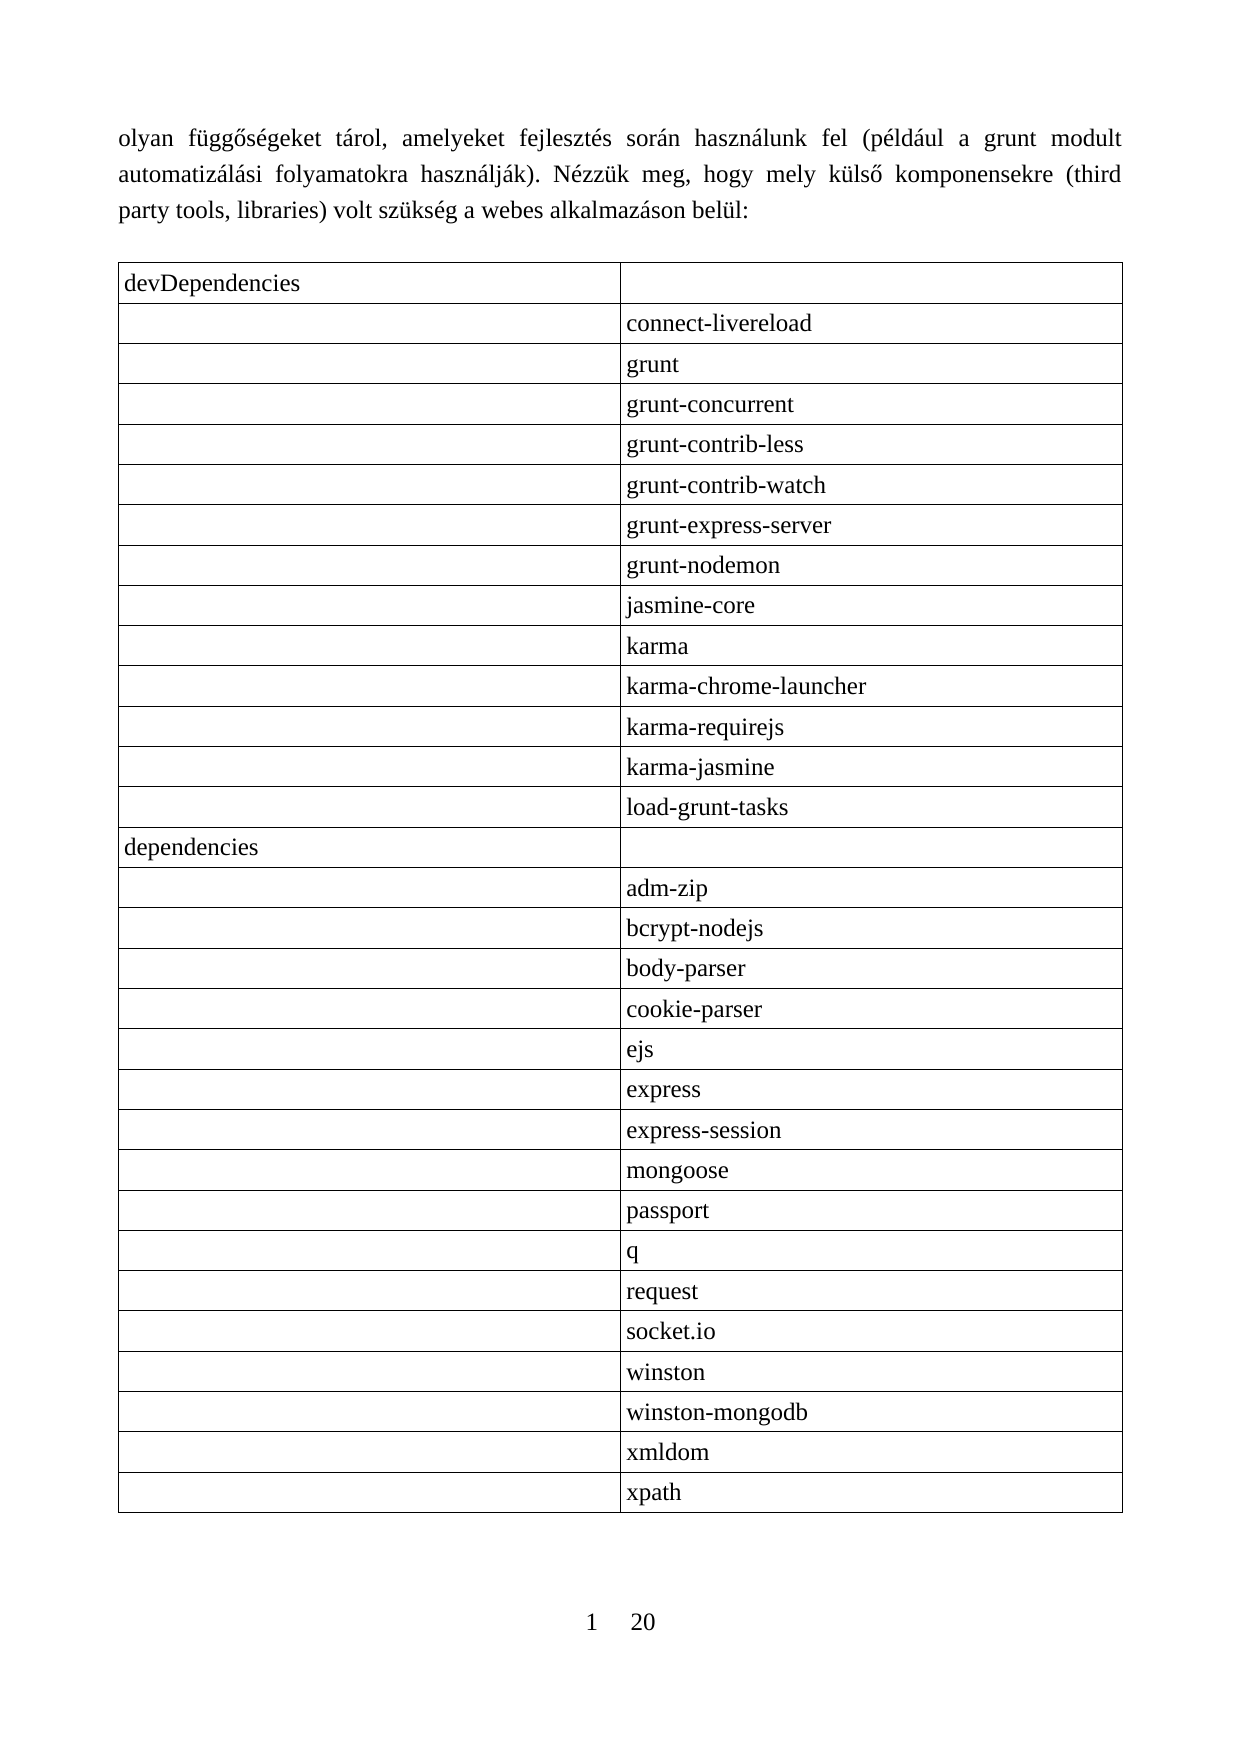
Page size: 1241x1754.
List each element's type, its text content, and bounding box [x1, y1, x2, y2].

table_cell bcrypt-nodejs [621, 908, 1122, 948]
table_cell passport [621, 1191, 1122, 1230]
table_cell adm-zip [621, 868, 1122, 907]
table_cell [119, 747, 620, 786]
table_cell [119, 1029, 620, 1068]
table_cell connect-livereload [621, 304, 1122, 343]
table_cell grunt-concurrent [621, 384, 1122, 423]
table_header devDependencies [119, 263, 620, 303]
table_cell [119, 1311, 620, 1351]
table_cell winston [621, 1352, 1122, 1391]
table_cell ejs [621, 1029, 1122, 1068]
table_cell dependencies [119, 828, 620, 867]
table_header [621, 263, 1122, 303]
table_cell [119, 868, 620, 907]
table_cell [119, 344, 620, 383]
table_cell [119, 546, 620, 585]
table_cell [119, 1392, 620, 1431]
table_cell [119, 465, 620, 504]
table_cell karma-requirejs [621, 707, 1122, 746]
table_cell [119, 304, 620, 343]
table_cell [119, 1271, 620, 1310]
table_cell [119, 586, 620, 625]
table_cell [119, 1110, 620, 1149]
table_cell grunt-express-server [621, 505, 1122, 544]
table_cell karma [621, 626, 1122, 665]
table_cell grunt-contrib-less [621, 425, 1122, 464]
table_cell [119, 1352, 620, 1391]
table_cell express [621, 1070, 1122, 1109]
table_cell [119, 908, 620, 948]
table_cell q [621, 1231, 1122, 1270]
table_cell xpath [621, 1473, 1122, 1512]
table_cell [119, 1432, 620, 1472]
table_cell [621, 828, 1122, 867]
table_cell [119, 1191, 620, 1230]
table_cell [119, 425, 620, 464]
subtitle olyan függőségeket tárol, amelyeket fejlesztés során használunk fel (például a grunt modult automatizálási folyamatokra használják). Nézzük meg, hogy mely külső komponensekre (third party tools, libraries) volt szükség a webes alkalmazáson belül: [118, 118, 1122, 226]
table_cell [119, 666, 620, 706]
table_cell grunt-nodemon [621, 546, 1122, 585]
table_cell [119, 505, 620, 544]
table_cell winston-mongodb [621, 1392, 1122, 1431]
table_cell mongoose [621, 1150, 1122, 1189]
table_cell [119, 989, 620, 1028]
table_cell [119, 787, 620, 827]
table_cell [119, 1231, 620, 1270]
table_cell karma-jasmine [621, 747, 1122, 786]
table_cell jasmine-core [621, 586, 1122, 625]
table_cell [119, 949, 620, 988]
table_cell [119, 707, 620, 746]
table_cell [119, 1070, 620, 1109]
table_cell body-parser [621, 949, 1122, 988]
table_cell karma-chrome-launcher [621, 666, 1122, 706]
table_cell express-session [621, 1110, 1122, 1149]
table_cell xmldom [621, 1432, 1122, 1472]
table_cell cookie-parser [621, 989, 1122, 1028]
table_cell [119, 1473, 620, 1512]
table_cell grunt-contrib-watch [621, 465, 1122, 504]
table_cell load-grunt-tasks [621, 787, 1122, 827]
table_cell [119, 384, 620, 423]
table_cell [119, 1150, 620, 1189]
table_cell grunt [621, 344, 1122, 383]
table_cell socket.io [621, 1311, 1122, 1351]
table_cell request [621, 1271, 1122, 1310]
table_cell [119, 626, 620, 665]
